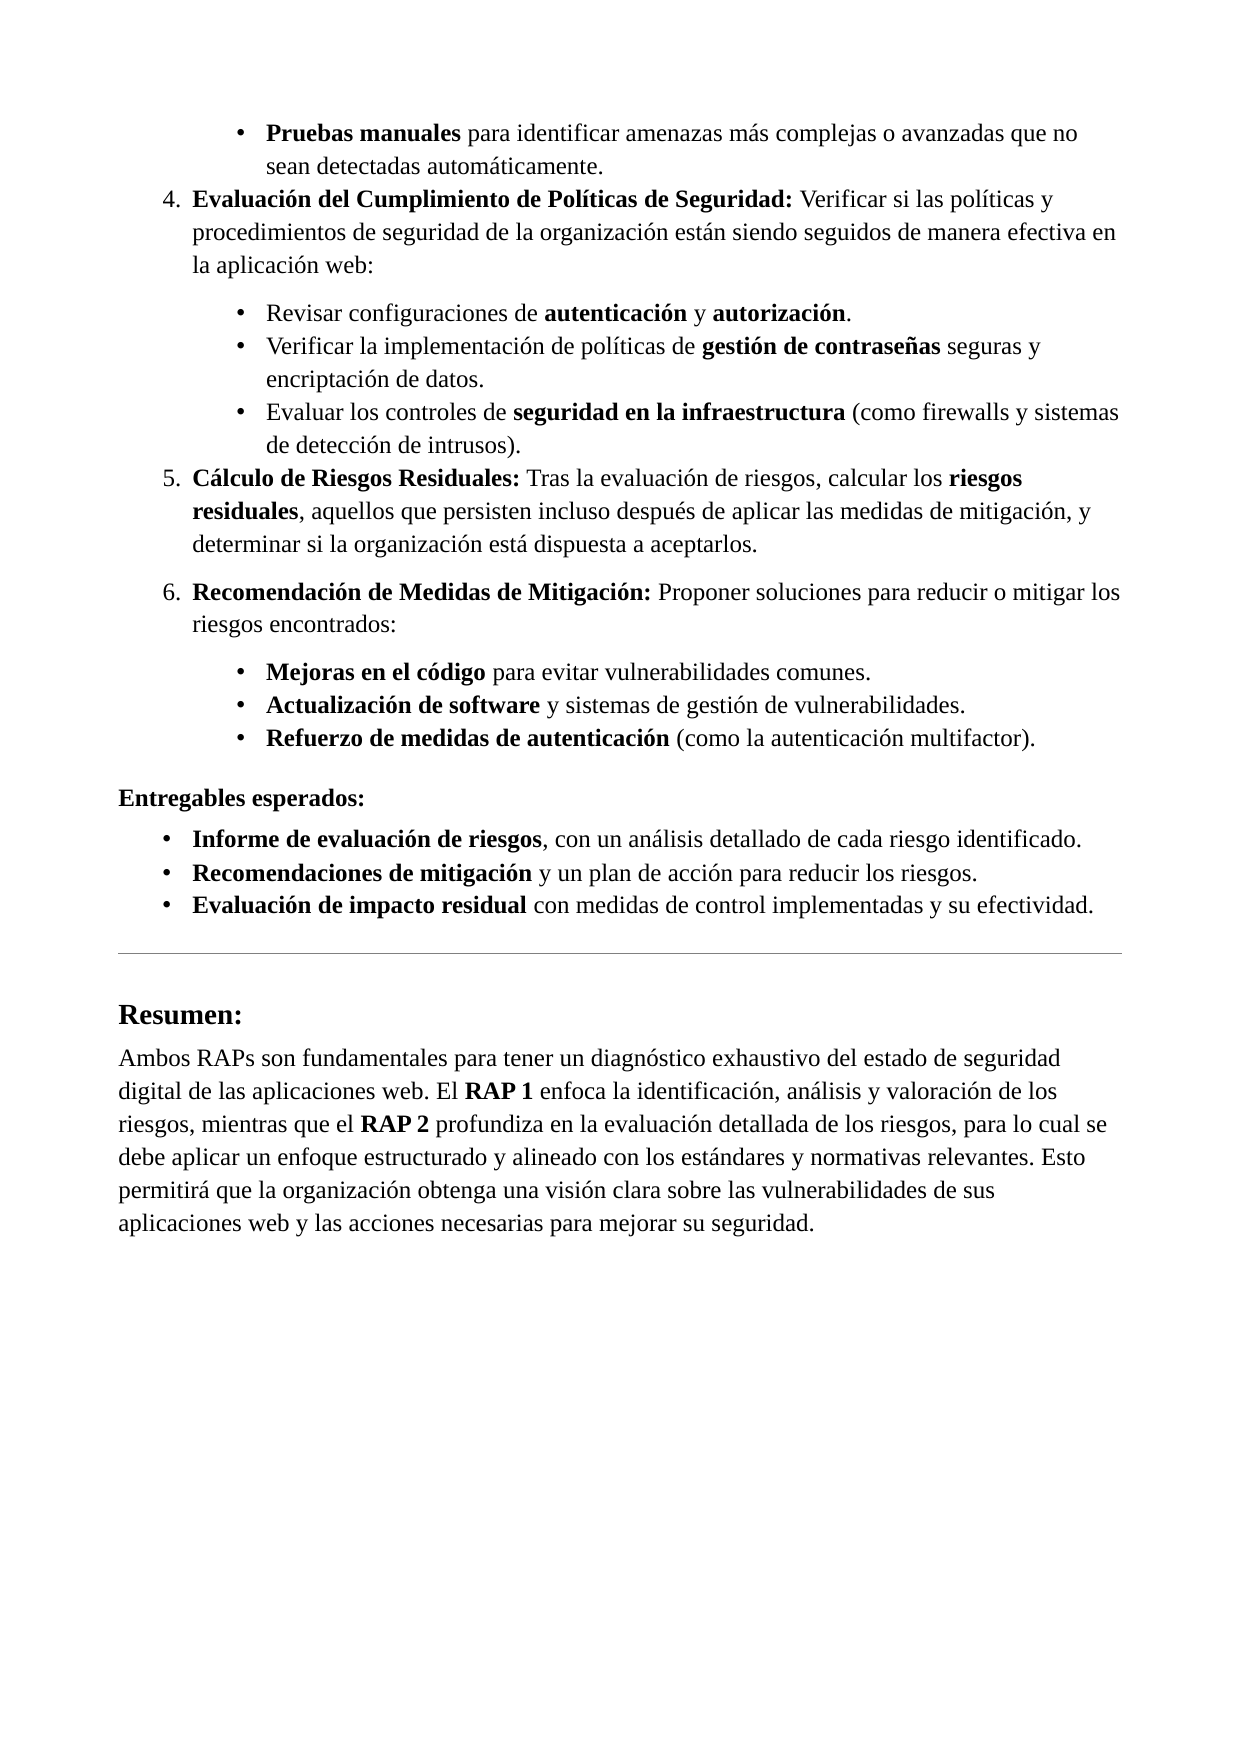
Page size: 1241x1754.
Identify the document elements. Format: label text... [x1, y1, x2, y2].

list Refuerzo de medidas de autenticación (como la autenticación multifactor). [236, 723, 1122, 752]
list Evaluación del Cumplimiento de Políticas de Seguridad: Verificar si las políticas y procedimientos de seguridad de la organización están siendo seguidos de manera efectiva en la aplicación web: [162, 184, 1122, 279]
list Mejoras en el código para evitar vulnerabilidades comunes. [236, 657, 1122, 686]
list Evaluar los controles de seguridad en la infraestructura (como firewalls y sistemas de detección de intrusos). [236, 397, 1122, 459]
list Verificar la implementación de políticas de gestión de contraseñas seguras y encriptación de datos. [236, 331, 1122, 393]
list Recomendación de Medidas de Mitigación: Proponer soluciones para reducir o mitigar los riesgos encontrados: [162, 577, 1122, 638]
subtitle Entregables esperados: [118, 783, 1122, 812]
list Evaluación de impacto residual con medidas de control implementadas y su efectividad. [162, 891, 1122, 919]
list Recomendaciones de mitigación y un plan de acción para reducir los riesgos. [162, 858, 1122, 886]
list Actualización de software y sistemas de gestión de vulnerabilidades. [236, 690, 1122, 719]
list Informe de evaluación de riesgos, con un análisis detallado de cada riesgo identificado. [162, 824, 1122, 853]
list Cálculo de Riesgos Residuales: Tras la evaluación de riesgos, calcular los riesgos residuales, aquellos que persisten incluso después de aplicar las medidas de mitigación, y determinar si la organización está dispuesta a aceptarlos. [162, 463, 1122, 558]
text Ambos RAPs son fundamentales para tener un diagnóstico exhaustivo del estado de seguridad digital de las aplicaciones web. El RAP 1 enfoca la identificación, análisis y valoración de los riesgos, mientras que el RAP 2 profundiza en la evaluación detallada de los riesgos, para lo cual se debe aplicar un enfoque estructurado y alineado con los estándares y normativas relevantes. Esto permitirá que la organización obtenga una visión clara sobre las vulnerabilidades de sus aplicaciones web y las acciones necesarias para mejorar su seguridad. [118, 1043, 1122, 1237]
subtitle Resumen: [118, 997, 1122, 1031]
list Pruebas manuales para identificar amenazas más complejas o avanzadas que no sean detectadas automáticamente. [236, 118, 1122, 180]
list Revisar configuraciones de autenticación y autorización. [236, 298, 1122, 327]
